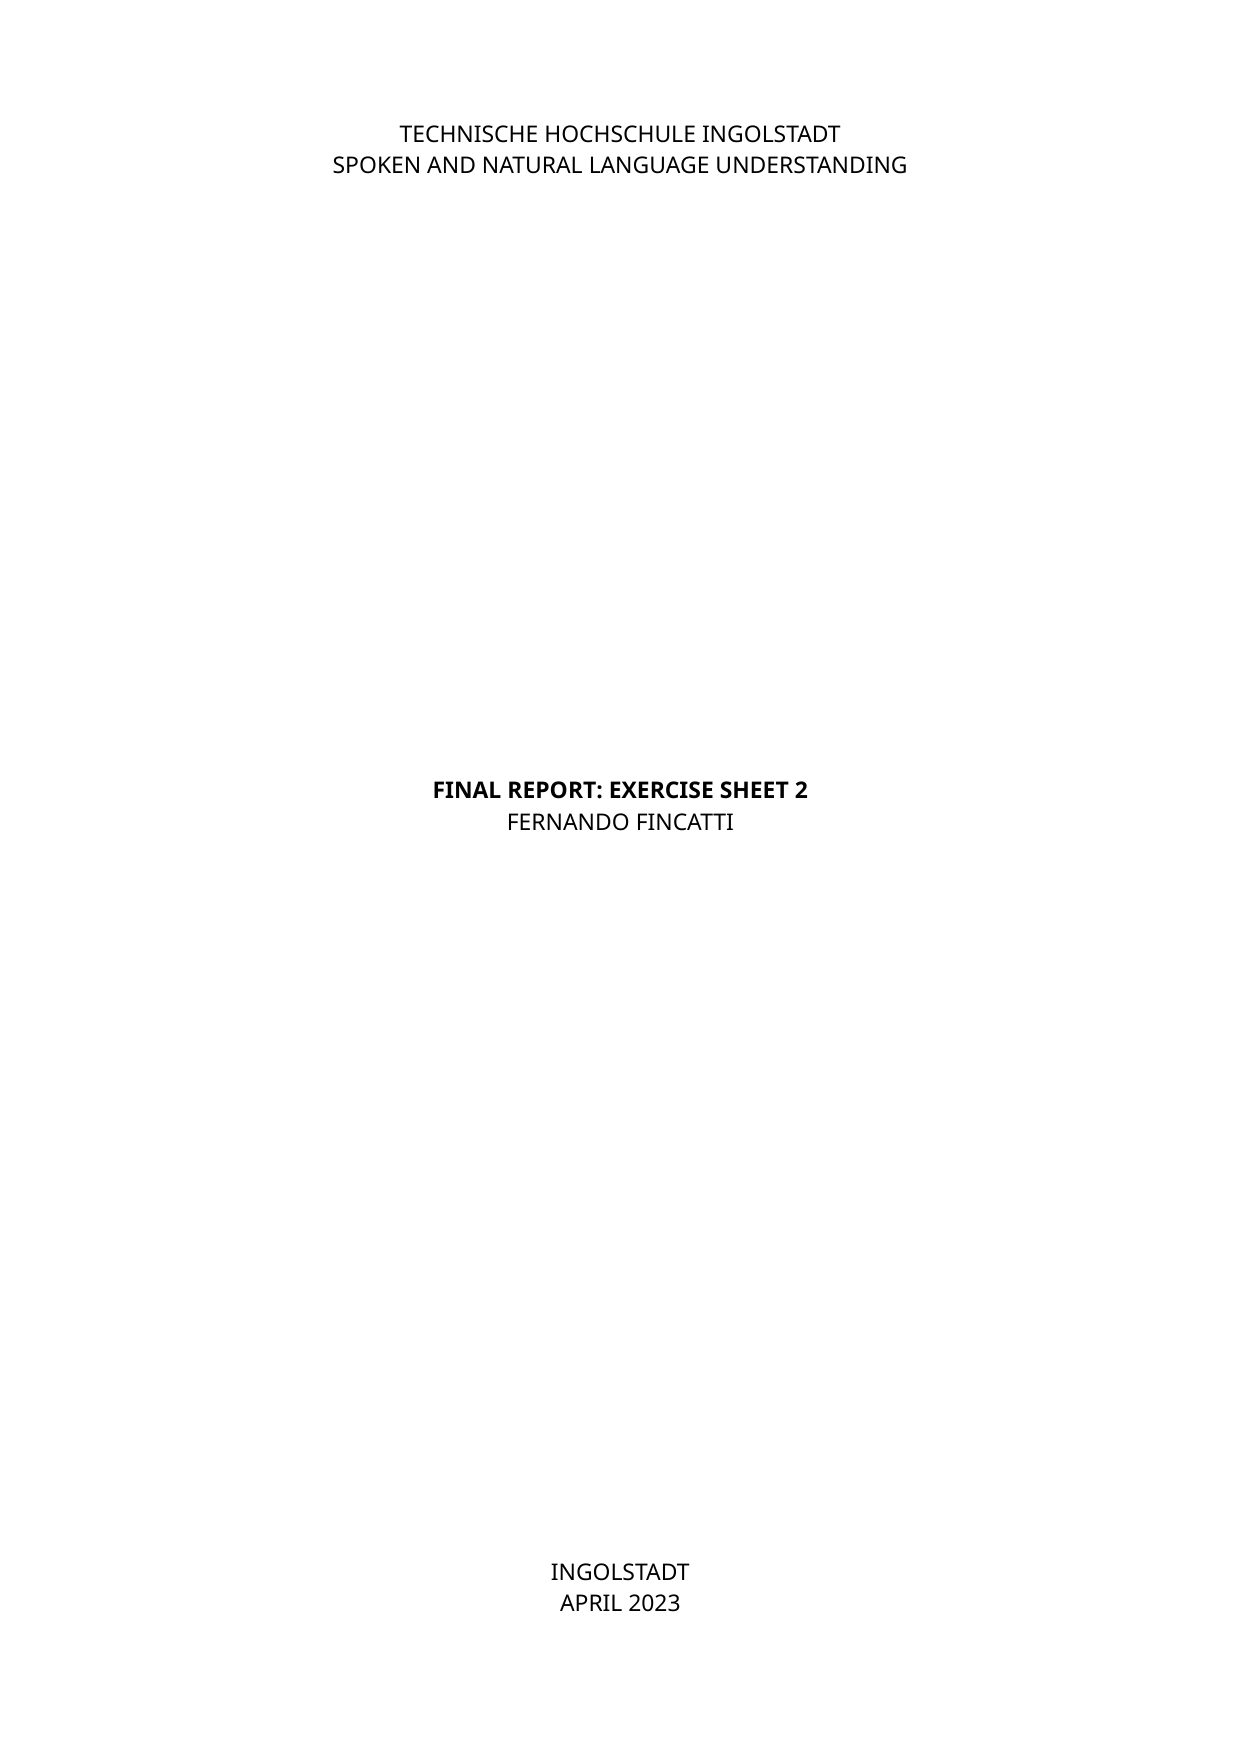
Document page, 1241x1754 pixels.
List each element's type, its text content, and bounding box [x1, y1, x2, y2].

text FINAL REPORT: EXERCISE SHEET 2 [118, 774, 1122, 806]
text APRIL 2023 [118, 1587, 1122, 1618]
text FERNANDO FINCATTI [118, 806, 1122, 837]
text INGOLSTADT [118, 1556, 1122, 1587]
text SPOKEN AND NATURAL LANGUAGE UNDERSTANDING [118, 149, 1122, 181]
text TECHNISCHE HOCHSCHULE INGOLSTADT [118, 118, 1122, 149]
